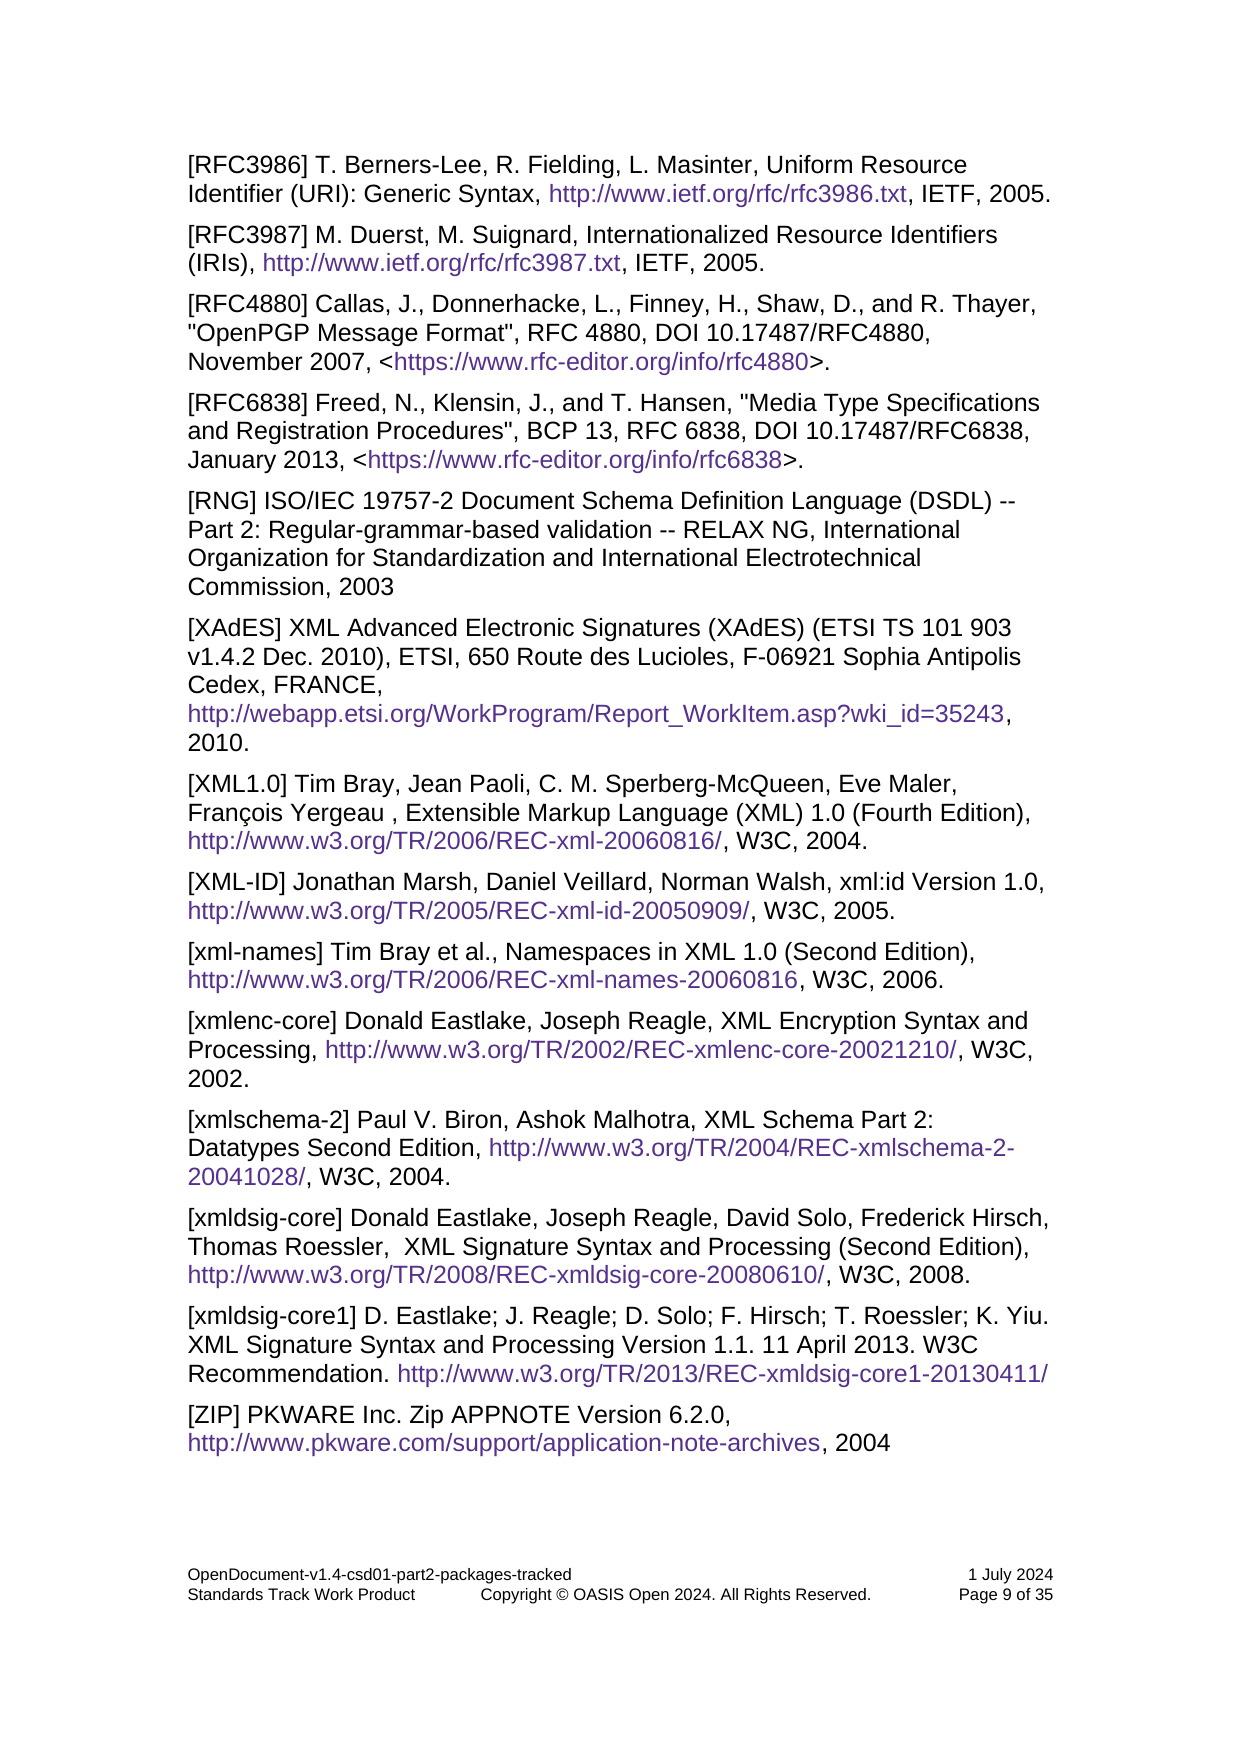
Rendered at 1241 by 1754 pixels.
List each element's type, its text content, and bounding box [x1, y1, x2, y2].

text [xmldsig-core1] D. Eastlake; J. Reagle; D. Solo; F. Hirsch; T. Roessler; K. Yiu. XML Signature Syntax and Processing Version 1.1. 11 April 2013. W3C Recommendation. http://www.w3.org/TR/2013/REC-xmldsig-core1-20130411/ [187, 1301, 1053, 1387]
text [xmlenc-core] Donald Eastlake, Joseph Reagle, XML Encryption Syntax and Processing, http://www.w3.org/TR/2002/REC-xmlenc-core-20021210/, W3C, 2002. [187, 1006, 1053, 1092]
text [RFC4880] Callas, J., Donnerhacke, L., Finney, H., Shaw, D., and R. Thayer, "OpenPGP Message Format", RFC 4880, DOI 10.17487/RFC4880, November 2007, <https://www.rfc-editor.org/info/rfc4880>. [187, 289, 1053, 375]
text [XML-ID] Jonathan Marsh, Daniel Veillard, Norman Walsh, xml:id Version 1.0, http://www.w3.org/TR/2005/REC-xml-id-20050909/, W3C, 2005. [187, 867, 1053, 924]
text [RFC3986] T. Berners-Lee, R. Fielding, L. Masinter, Uniform Resource Identifier (URI): Generic Syntax, http://www.ietf.org/rfc/rfc3986.txt, IETF, 2005. [187, 150, 1053, 207]
text [XAdES] XML Advanced Electronic Signatures (XAdES) (ETSI TS 101 903 v1.4.2 Dec. 2010), ETSI, 650 Route des Lucioles, F-06921 Sophia Antipolis Cedex, FRANCE, http://webapp.etsi.org/WorkProgram/Report_WorkItem.asp?wki_id=35243, 2010. [187, 613, 1053, 757]
text [ZIP] PKWARE Inc. Zip APPNOTE Version 6.2.0, http://www.pkware.com/support/application-note-archives, 2004 [187, 1399, 1053, 1457]
text [RFC3987] M. Duerst, M. Suignard, Internationalized Resource Identifiers (IRIs), http://www.ietf.org/rfc/rfc3987.txt, IETF, 2005. [187, 219, 1053, 277]
text [xmlschema-2] Paul V. Biron, Ashok Malhotra, XML Schema Part 2: Datatypes Second Edition, http://www.w3.org/TR/2004/REC-xmlschema-2-20041028/, W3C, 2004. [187, 1104, 1053, 1191]
text [RFC6838] Freed, N., Klensin, J., and T. Hansen, "Media Type Specifications and Registration Procedures", BCP 13, RFC 6838, DOI 10.17487/RFC6838, January 2013, <https://www.rfc-editor.org/info/rfc6838>. [187, 387, 1053, 474]
text [RNG] ISO/IEC 19757-2 Document Schema Definition Language (DSDL) -- Part 2: Regular-grammar-based validation -- RELAX NG, International Organization for Standardization and International Electrotechnical Commission, 2003 [187, 486, 1053, 601]
text [XML1.0] Tim Bray, Jean Paoli, C. M. Sperberg-McQueen, Eve Maler, François Yergeau , Extensible Markup Language (XML) 1.0 (Fourth Edition), http://www.w3.org/TR/2006/REC-xml-20060816/, W3C, 2004. [187, 769, 1053, 855]
text [xmldsig-core] Donald Eastlake, Joseph Reagle, David Solo, Frederick Hirsch, Thomas Roessler, XML Signature Syntax and Processing (Second Edition), http://www.w3.org/TR/2008/REC-xmldsig-core-20080610/, W3C, 2008. [187, 1203, 1053, 1289]
text [xml-names] Tim Bray et al., Namespaces in XML 1.0 (Second Edition), http://www.w3.org/TR/2006/REC-xml-names-20060816, W3C, 2006. [187, 937, 1053, 994]
